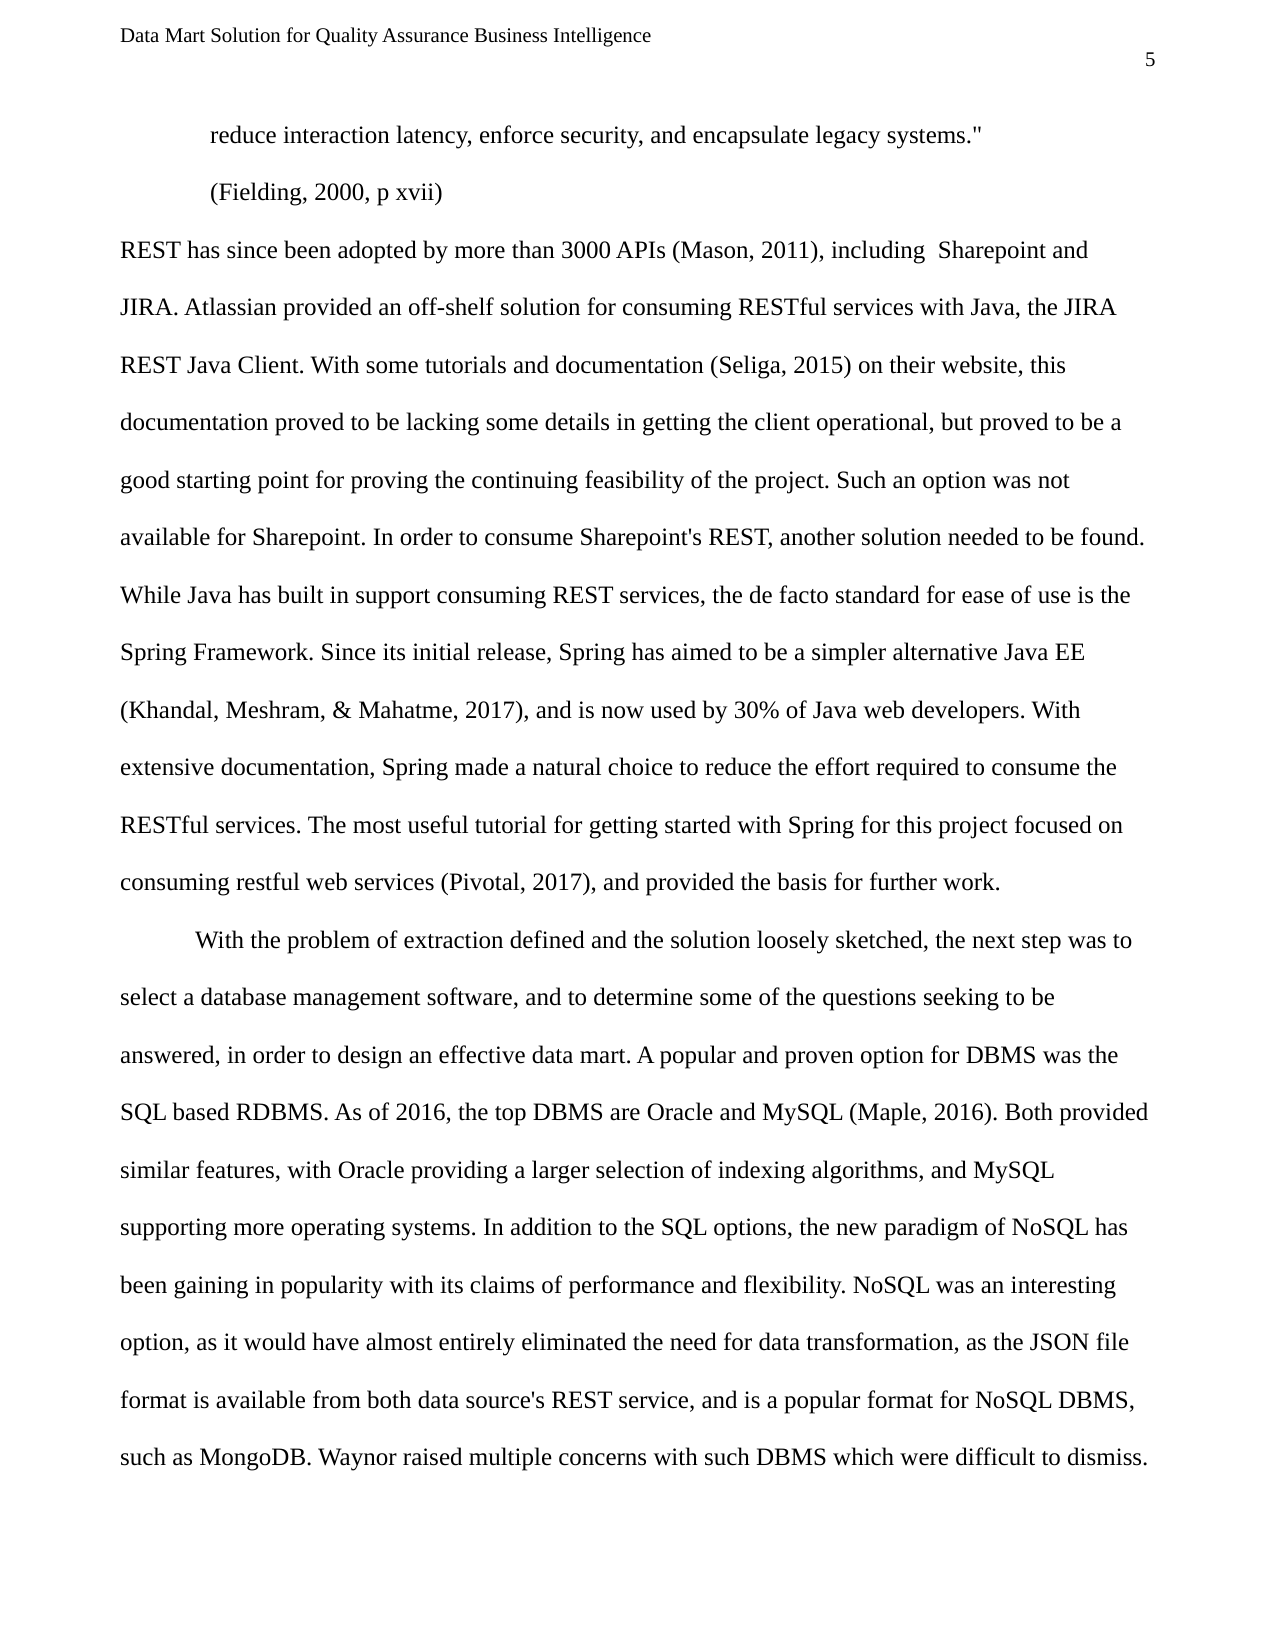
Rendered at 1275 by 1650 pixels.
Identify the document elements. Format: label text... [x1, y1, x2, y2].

text With the problem of extraction defined and the solution loosely sketched, the next step was to select a database management software, and to determine some of the questions seeking to be answered, in order to design an effective data mart. A popular and proven option for DBMS was the SQL based RDBMS. As of 2016, the top DBMS are Oracle and MySQL (Maple, 2016). Both provided similar features, with Oracle providing a larger selection of indexing algorithms, and MySQL supporting more operating systems. In addition to the SQL options, the new paradigm of NoSQL has been gaining in popularity with its claims of performance and flexibility. NoSQL was an interesting option, as it would have almost entirely eliminated the need for data transformation, as the JSON file format is available from both data source's REST service, and is a popular format for NoSQL DBMS, such as MongoDB. Waynor raised multiple concerns with such DBMS which were difficult to dismiss. [120, 925, 1155, 1471]
text REST has since been adopted by more than 3000 APIs (Mason, 2011), including Sharepoint and JIRA. Atlassian provided an off-shelf solution for consuming RESTful services with Java, the JIRA REST Java Client. With some tutorials and documentation (Seliga, 2015) on their website, this documentation proved to be lacking some details in getting the client operational, but proved to be a good starting point for proving the continuing feasibility of the project. Such an option was not available for Sharepoint. In order to consume Sharepoint's REST, another solution needed to be found. While Java has built in support consuming REST services, the de facto standard for ease of use is the Spring Framework. Since its initial release, Spring has aimed to be a simpler alternative Java EE (Khandal, Meshram, & Mahatme, 2017), and is now used by 30% of Java web developers. With extensive documentation, Spring made a natural choice to reduce the effort required to consume the RESTful services. The most useful tutorial for getting started with Spring for this project focused on consuming restful web services (Pivotal, 2017), and provided the basis for further work. [120, 235, 1155, 896]
text reduce interaction latency, enforce security, and encapsulate legacy systems." (Fielding, 2000, p xvii) [210, 120, 1065, 206]
